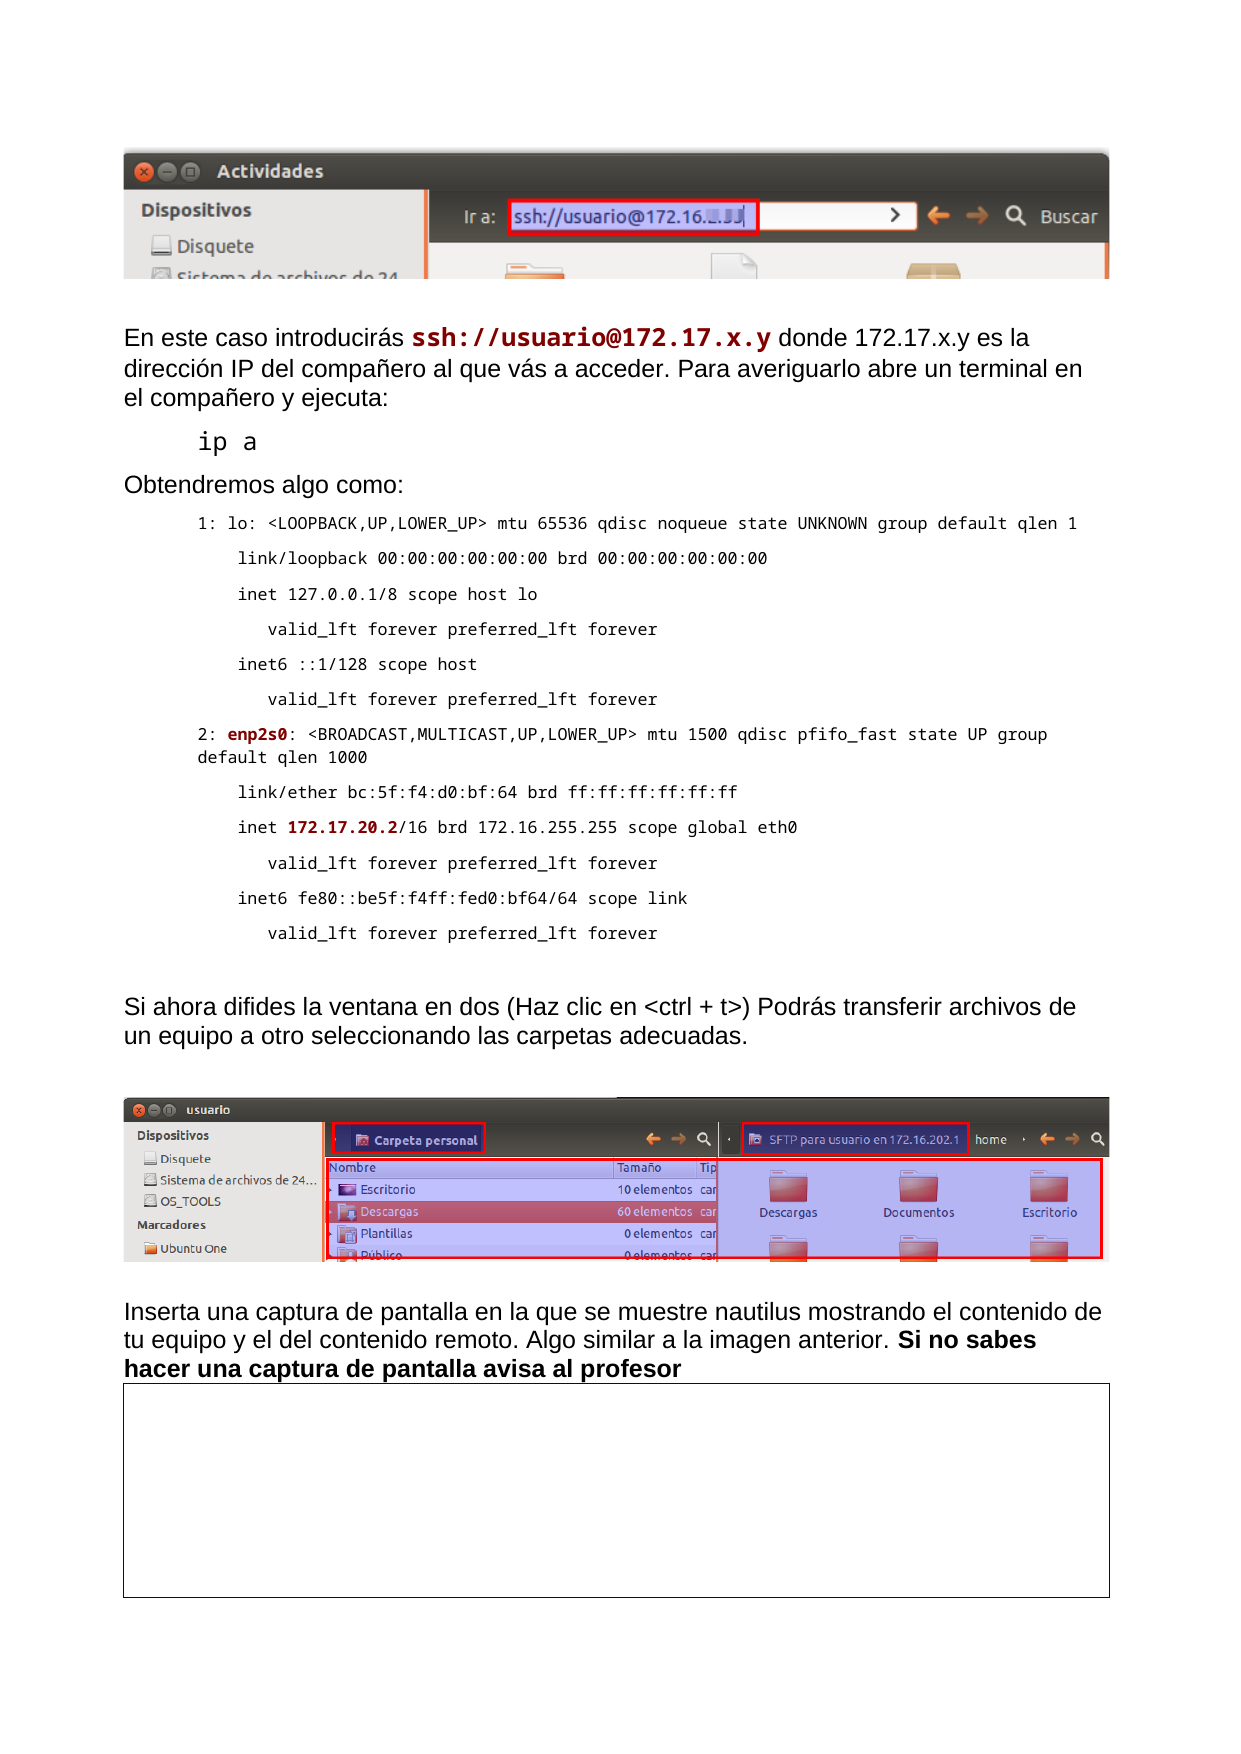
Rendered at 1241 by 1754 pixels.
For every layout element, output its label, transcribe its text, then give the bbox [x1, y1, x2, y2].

text inet6 ::1/128 scope host [197, 653, 1109, 675]
picture [123, 1097, 1110, 1262]
text 1: lo: <LOOPBACK,UP,LOWER_UP> mtu 65536 qdisc noqueue state UNKNOWN group default qlen 1 [197, 512, 1109, 534]
text valid_lft forever preferred_lft forever [197, 617, 1109, 640]
text inet6 fe80::be5f:f4ff:fed0:bf64/64 scope link [197, 887, 1109, 909]
text Obtendremos algo como: [123, 471, 1109, 499]
text En este caso introducirás ssh://usuario@172.17.x.y donde 172.17.x.y es la dirección IP del compañero al que vás a acceder. Para averiguarlo abre un terminal en el compañero y ejecuta: [123, 320, 1109, 411]
text Si ahora difides la ventana en dos (Haz clic en <ctrl + t>) Podrás transferir archivos de un equipo a otro seleccionando las carpetas adecuadas. [123, 992, 1109, 1050]
text 2: enp2s0: <BROADCAST,MULTICAST,UP,LOWER_UP> mtu 1500 qdisc pfifo_fast state UP group default qlen 1000 [197, 723, 1109, 768]
text inet 127.0.0.1/8 scope host lo [197, 582, 1109, 605]
text ip a [197, 424, 1109, 458]
text Inserta una captura de pantalla en la que se muestre nautilus mostrando el contenido de tu equipo y el del contenido remoto. Algo similar a la imagen anterior. Si no sabes hacer una captura de pantalla avisa al profesor [123, 1296, 1109, 1383]
text link/loopback 00:00:00:00:00:00 brd 00:00:00:00:00:00 [197, 547, 1109, 570]
table_header [124, 1384, 1109, 1597]
text valid_lft forever preferred_lft forever [197, 851, 1109, 874]
text link/ether bc:5f:f4:d0:bf:64 brd ff:ff:ff:ff:ff:ff [197, 781, 1109, 804]
text valid_lft forever preferred_lft forever [197, 688, 1109, 711]
picture [123, 147, 1110, 279]
text inet 172.17.20.2/16 brd 172.16.255.255 scope global eth0 [197, 816, 1109, 839]
text valid_lft forever preferred_lft forever [197, 922, 1109, 944]
